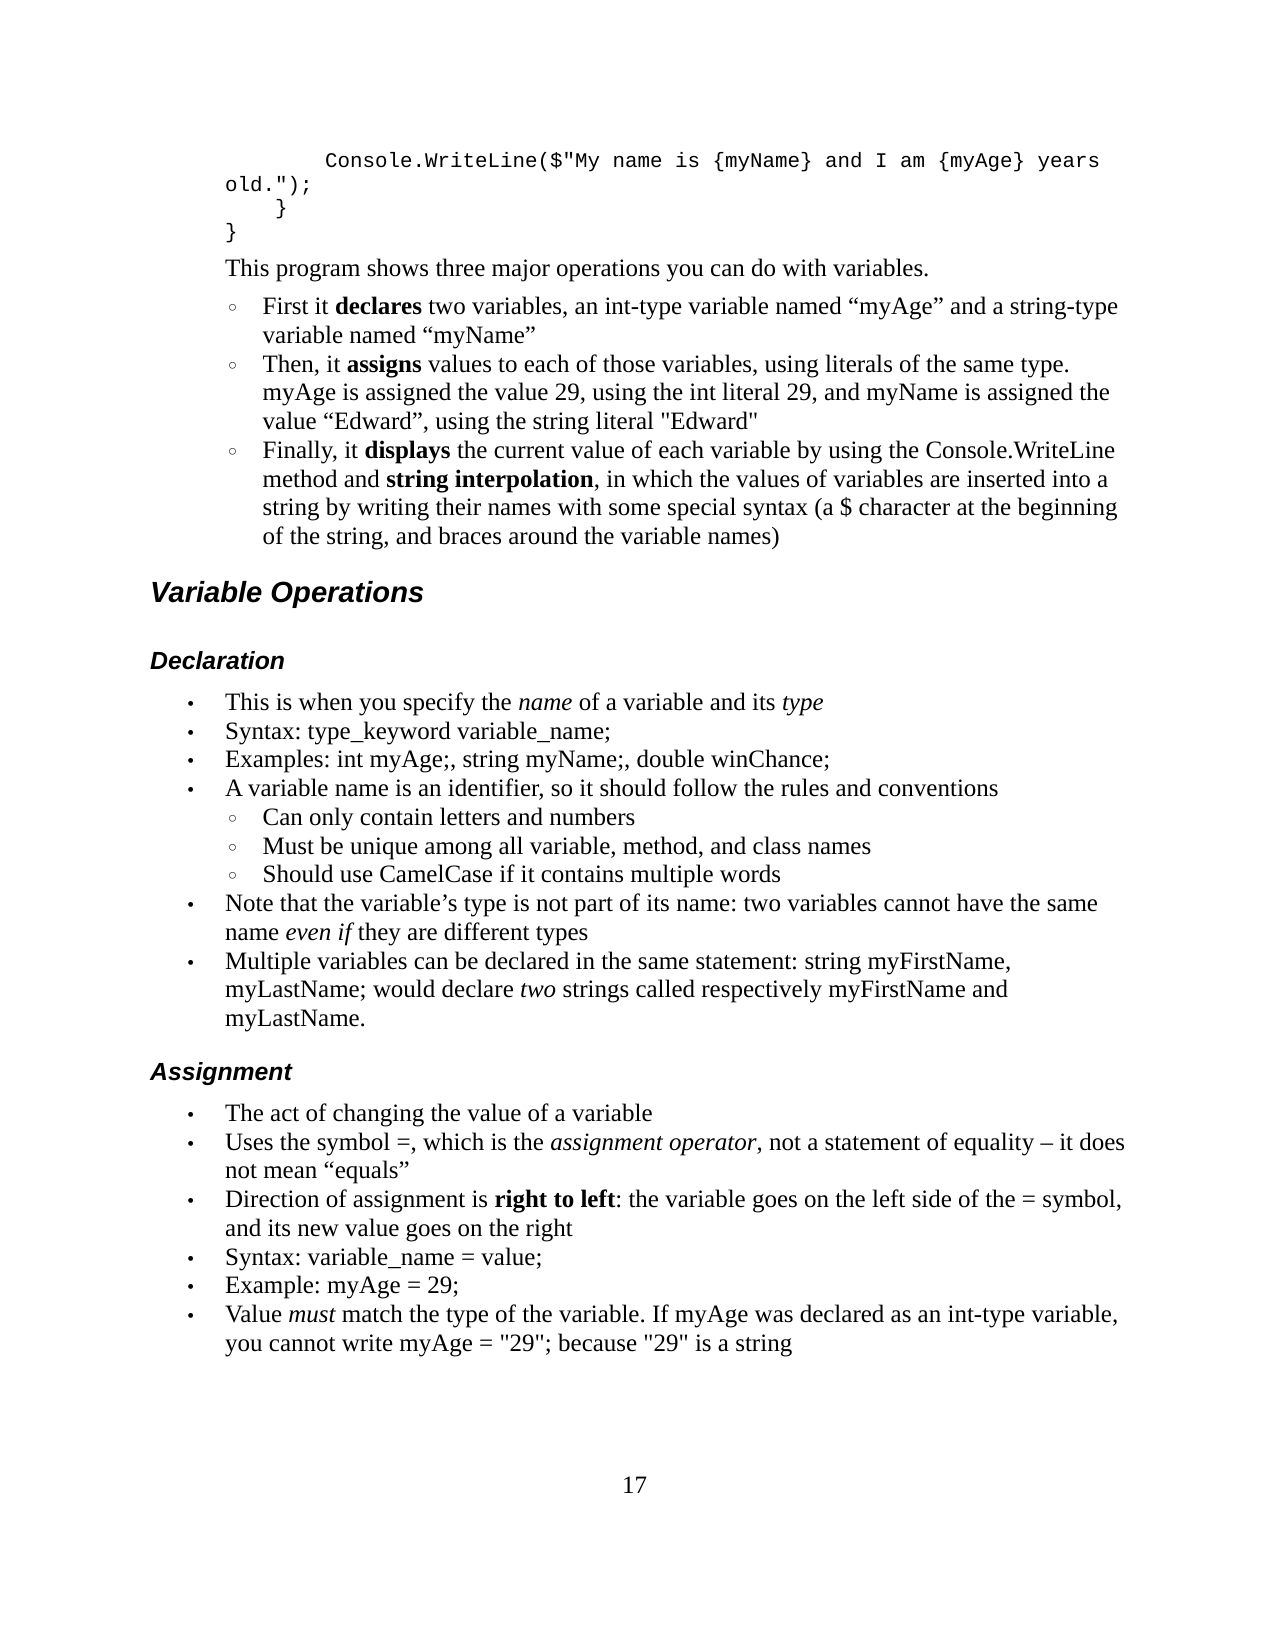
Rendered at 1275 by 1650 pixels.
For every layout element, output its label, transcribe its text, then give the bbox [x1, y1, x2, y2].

list Syntax: type_keyword variable_name; [187, 716, 1125, 744]
list } [187, 221, 1125, 244]
list Can only contain letters and numbers [225, 802, 1125, 831]
list Syntax: variable_name = value; [187, 1242, 1125, 1271]
list This is when you specify the name of a variable and its type [187, 687, 1125, 716]
list Note that the variable’s type is not part of its name: two variables cannot have the same name even if they are different types [187, 888, 1125, 946]
list Examples: int myAge;, string myName;, double winChance; [187, 744, 1125, 773]
subtitle Variable Operations [150, 575, 1125, 608]
list Multiple variables can be declared in the same statement: string myFirstName, myLastName; would declare two strings called respectively myFirstName and myLastName. [187, 946, 1125, 1032]
list First it declares two variables, an int-type variable named “myAge” and a string-type variable named “myName” [225, 291, 1125, 349]
list Uses the symbol =, which is the assignment operator, not a statement of equality – it does not mean “equals” [187, 1127, 1125, 1184]
list } [187, 197, 1125, 221]
list Direction of assignment is right to left: the variable goes on the left side of the = symbol, and its new value goes on the right [187, 1184, 1125, 1242]
subtitle Declaration [150, 646, 1125, 674]
list Console.WriteLine($"My name is {myName} and I am {myAge} years old."); [187, 150, 1125, 197]
list Must be unique among all variable, method, and class names [225, 831, 1125, 859]
subtitle Assignment [150, 1057, 1125, 1086]
list Finally, it displays the current value of each variable by using the Console.WriteLine method and string interpolation, in which the values of variables are inserted into a string by writing their names with some special syntax (a $ character at the beginning of the string, and braces around the variable names) [225, 435, 1125, 550]
list The act of changing the value of a variable [187, 1098, 1125, 1127]
list Then, it assigns values to each of those variables, using literals of the same type. myAge is assigned the value 29, using the int literal 29, and myName is assigned the value “Edward”, using the string literal "Edward" [225, 349, 1125, 435]
list Should use CamelCase if it contains multiple words [225, 859, 1125, 888]
list Value must match the type of the variable. If myAge was declared as an int-type variable, you cannot write myAge = "29"; because "29" is a string [187, 1299, 1125, 1357]
list This program shows three major operations you can do with variables. [187, 253, 1125, 282]
list Example: myAge = 29; [187, 1271, 1125, 1299]
list A variable name is an identifier, so it should follow the rules and conventions [187, 773, 1125, 802]
